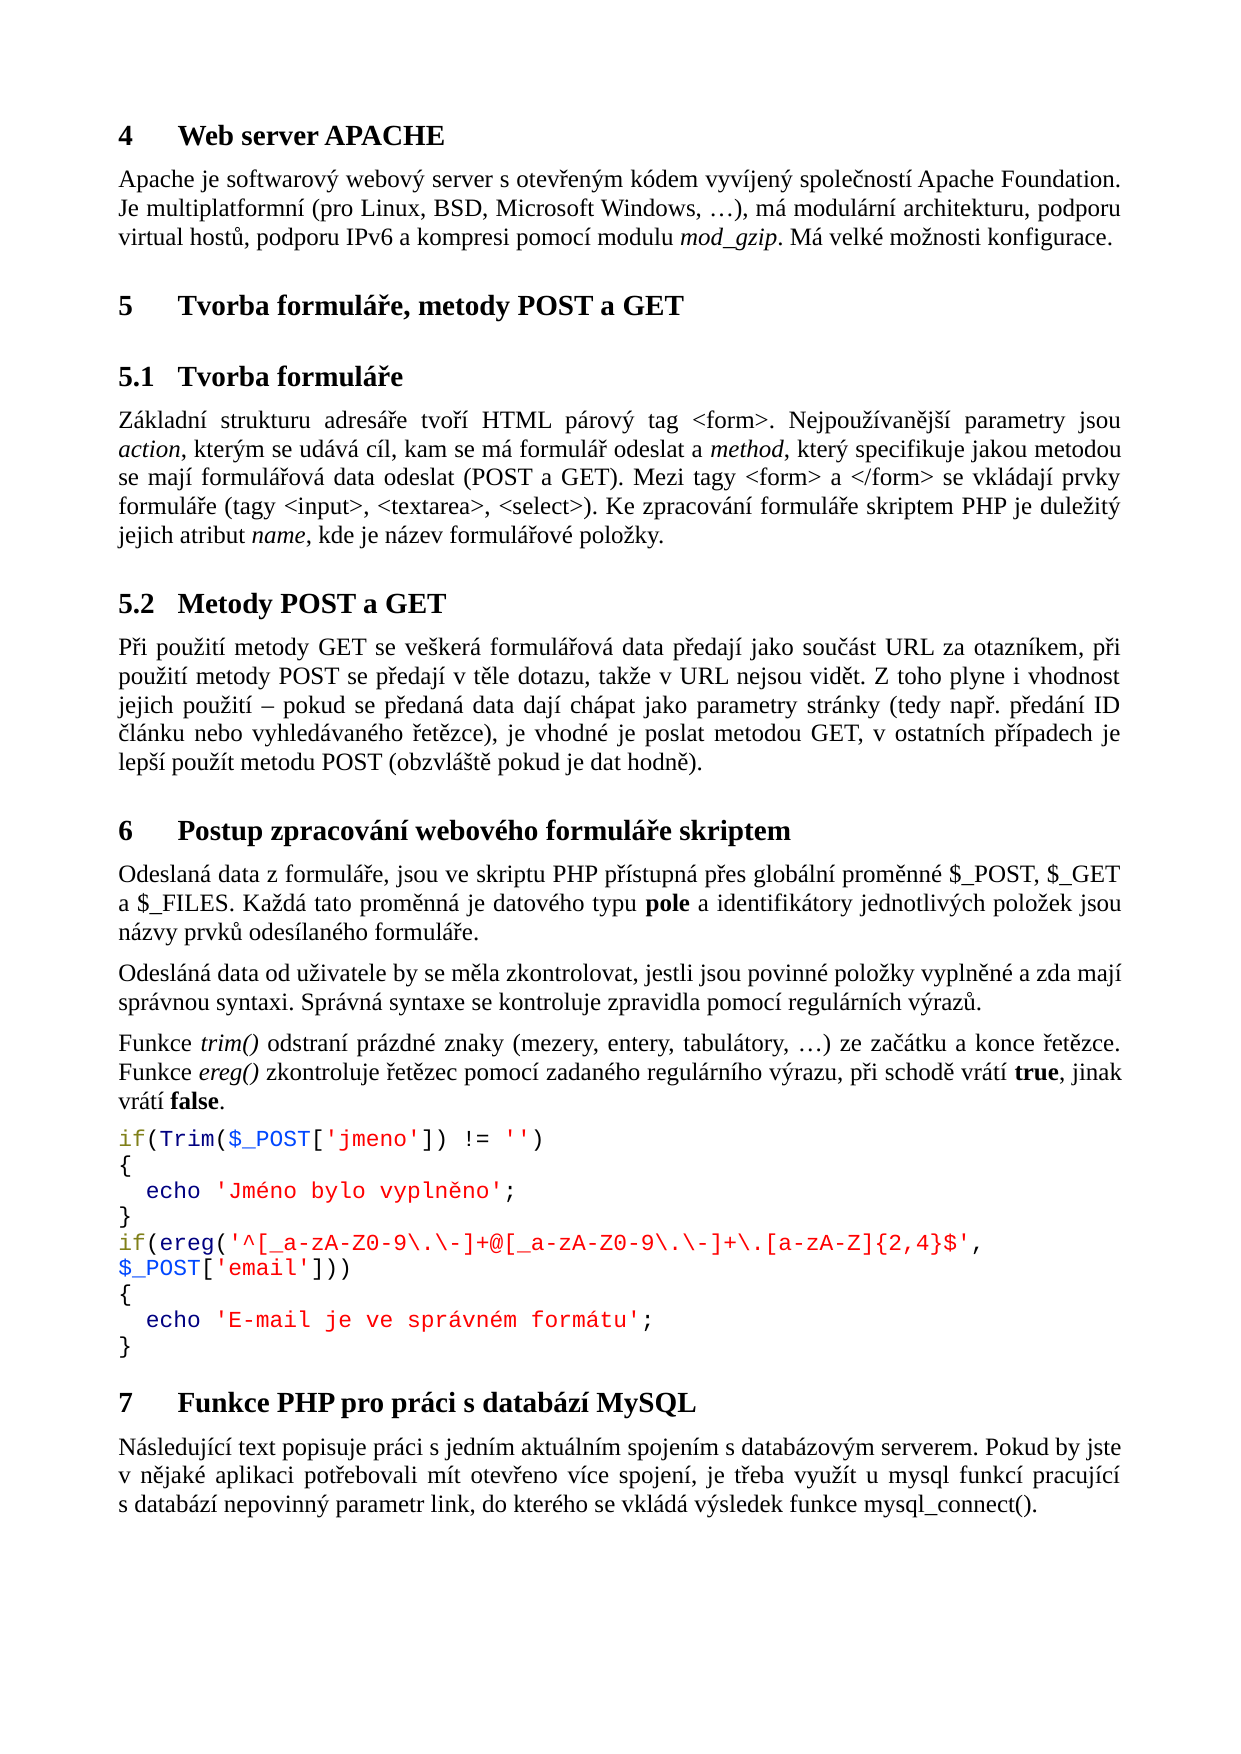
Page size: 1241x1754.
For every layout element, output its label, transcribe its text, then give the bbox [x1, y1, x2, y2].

text Následující text popisuje práci s jedním aktuálním spojením s databázovým serverem. Pokud by jste v nějaké aplikaci potřebovali mít otevřeno více spojení, je třeba využít u mysql funkcí pracující s databází nepovinný parametr link, do kterého se vkládá výsledek funkce mysql_connect(). [118, 1432, 1122, 1518]
text if(Trim($_POST['jmeno']) != '') [118, 1127, 1122, 1153]
text Při použití metody GET se veškerá formulářová data předají jako součást URL za otazníkem, při použití metody POST se předají v těle dotazu, takže v URL nejsou vidět. Z toho plyne i vhodnost jejich použití – pokud se předaná data dají chápat jako parametry stránky (tedy např. předání ID článku nebo vyhledávaného řetězce), je vhodné je poslat metodou GET, v ostatních případech je lepší použít metodu POST (obzvláště pokud je dat hodně). [118, 632, 1122, 776]
text } [118, 1205, 1122, 1231]
text echo 'Jméno bylo vyplněno'; [118, 1179, 1122, 1205]
text if(ereg('^[_a-zA-Z0-9\.\-]+@[_a-zA-Z0-9\.\-]+\.[a-zA-Z]{2,4}$', $_POST['email'])) [118, 1231, 1122, 1283]
subtitle Tvorba formuláře, metody POST a GET [118, 288, 1122, 321]
subtitle Metody POST a GET [118, 586, 1122, 620]
subtitle Funkce PHP pro práci s databází MySQL [118, 1386, 1122, 1419]
text echo 'E-mail je ve správném formátu'; [118, 1309, 1122, 1334]
text { [118, 1283, 1122, 1309]
subtitle Tvorba formuláře [118, 359, 1122, 392]
text } [118, 1334, 1122, 1361]
text Apache je softwarový webový server s otevřeným kódem vyvíjený společností Apache Foundation. Je multiplatformní (pro Linux, BSD, Microsoft Windows, …), má modulární architekturu, podporu virtual hostů, podporu IPv6 a kompresi pomocí modulu mod_gzip. Má velké možnosti konfigurace. [118, 164, 1122, 250]
text { [118, 1153, 1122, 1179]
text Základní strukturu adresáře tvoří HTML párový tag <form>. Nejpoužívanější parametry jsou action, kterým se udává cíl, kam se má formulář odeslat a method, který specifikuje jakou metodou se mají formulářová data odeslat (POST a GET). Mezi tagy <form> a </form> se vkládají prvky formuláře (tagy <input>, <textarea>, <select>). Ke zpracování formuláře skriptem PHP je duležitý jejich atribut name, kde je název formulářové položky. [118, 405, 1122, 549]
text Funkce trim() odstraní prázdné znaky (mezery, entery, tabulátory, …) ze začátku a konce řetězce. Funkce ereg() zkontroluje řetězec pomocí zadaného regulárního výrazu, při schodě vrátí true, jinak vrátí false. [118, 1028, 1122, 1114]
text Odesláná data od uživatele by se měla zkontrolovat, jestli jsou povinné položky vyplněné a zda mají správnou syntaxi. Správná syntaxe se kontroluje zpravidla pomocí regulárních výrazů. [118, 958, 1122, 1016]
text Odeslaná data z formuláře, jsou ve skriptu PHP přístupná přes globální proměnné $_POST, $_GET a $_FILES. Každá tato proměnná je datového typu pole a identifikátory jednotlivých položek jsou názvy prvků odesílaného formuláře. [118, 859, 1122, 946]
subtitle Postup zpracování webového formuláře skriptem [118, 813, 1122, 847]
subtitle Web server APACHE [118, 118, 1122, 152]
